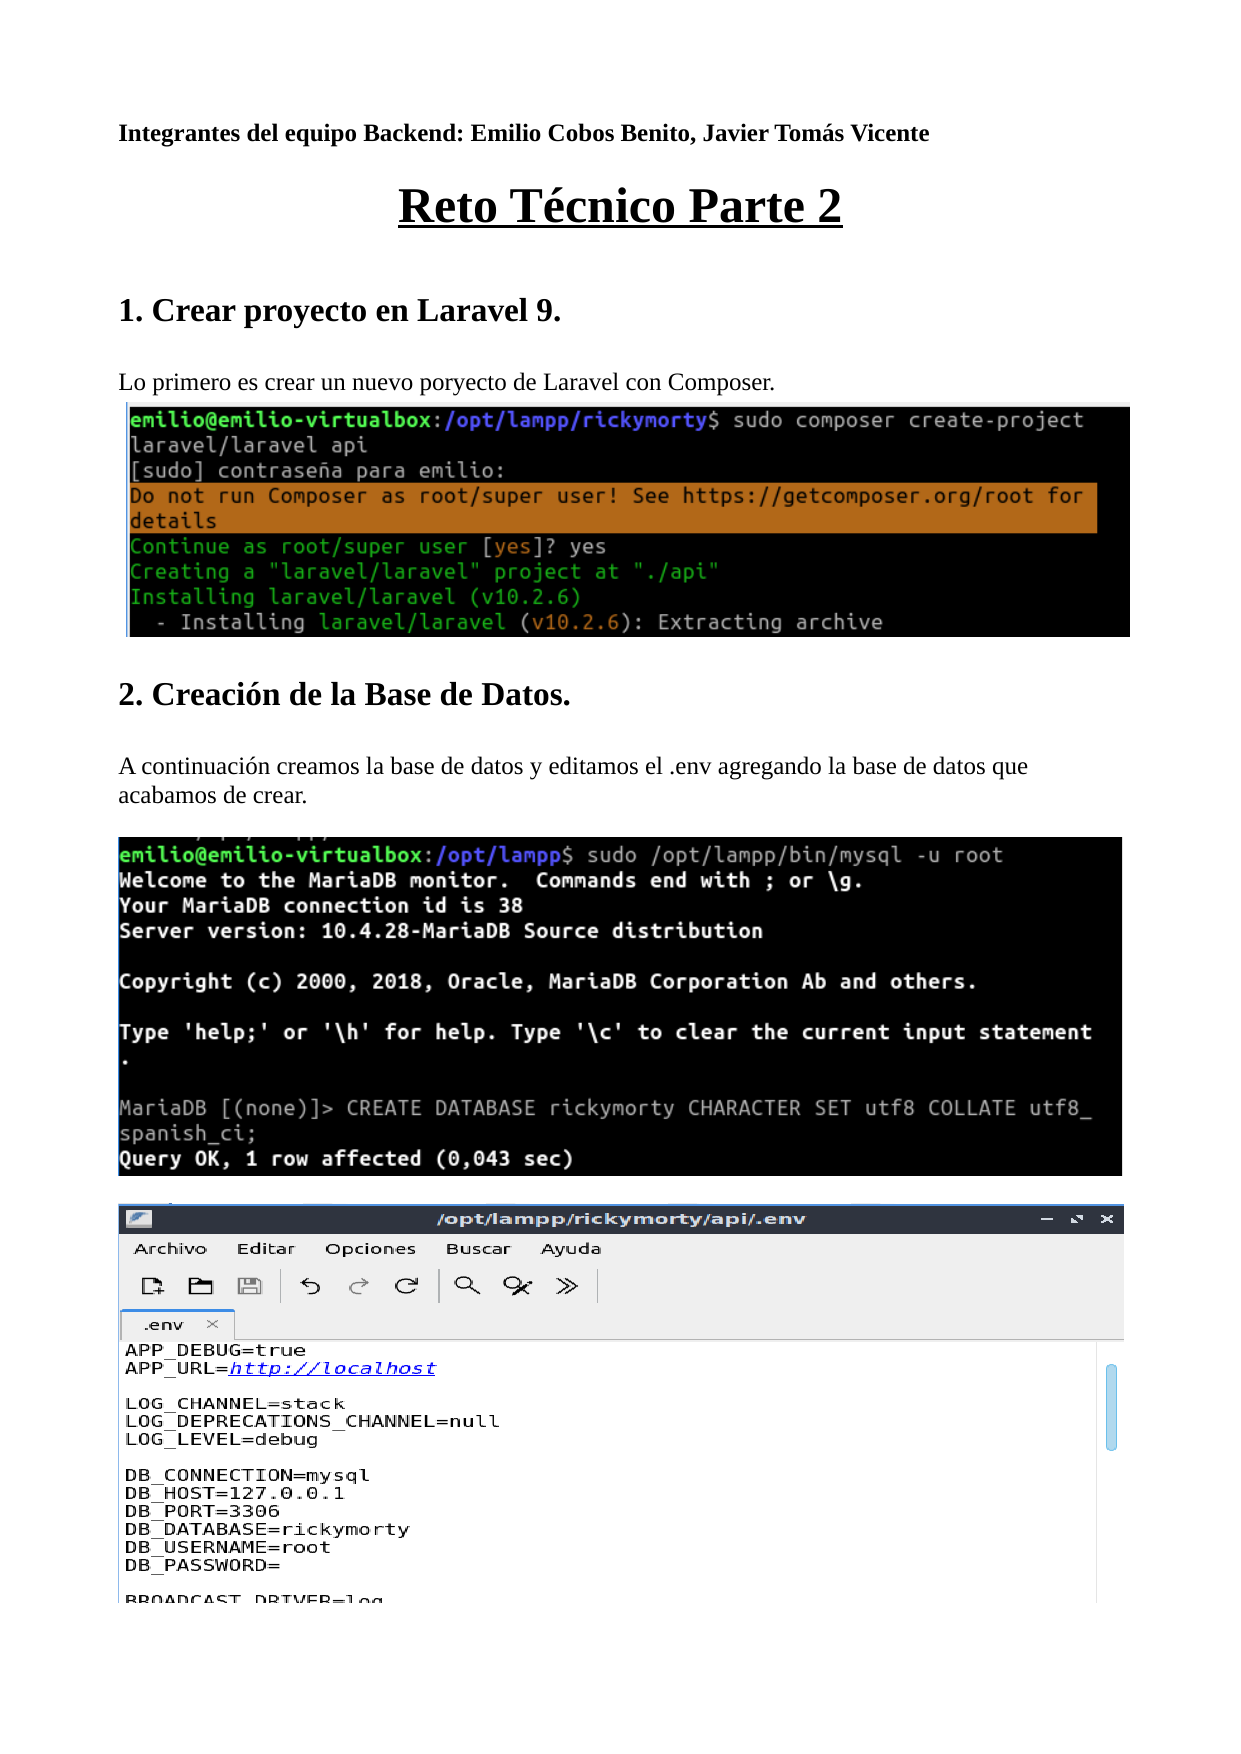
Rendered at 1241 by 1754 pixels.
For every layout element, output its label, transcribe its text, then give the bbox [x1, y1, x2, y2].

text 1. Crear proyecto en Laravel 9. [118, 291, 1122, 329]
text Integrantes del equipo Backend: Emilio Cobos Benito, Javier Tomás Vicente [118, 118, 1122, 147]
text Lo primero es crear un nuevo poryecto de Laravel con Composer. [118, 367, 1122, 396]
picture [118, 1203, 1124, 1603]
picture [126, 402, 1130, 637]
text A continuación creamos la base de datos y editamos el .env agregando la base de datos que acabamos de crear. [118, 751, 1122, 809]
text Reto Técnico Parte 2 [118, 176, 1122, 233]
picture [118, 837, 1123, 1176]
text 2. Creación de la Base de Datos. [118, 674, 1122, 713]
